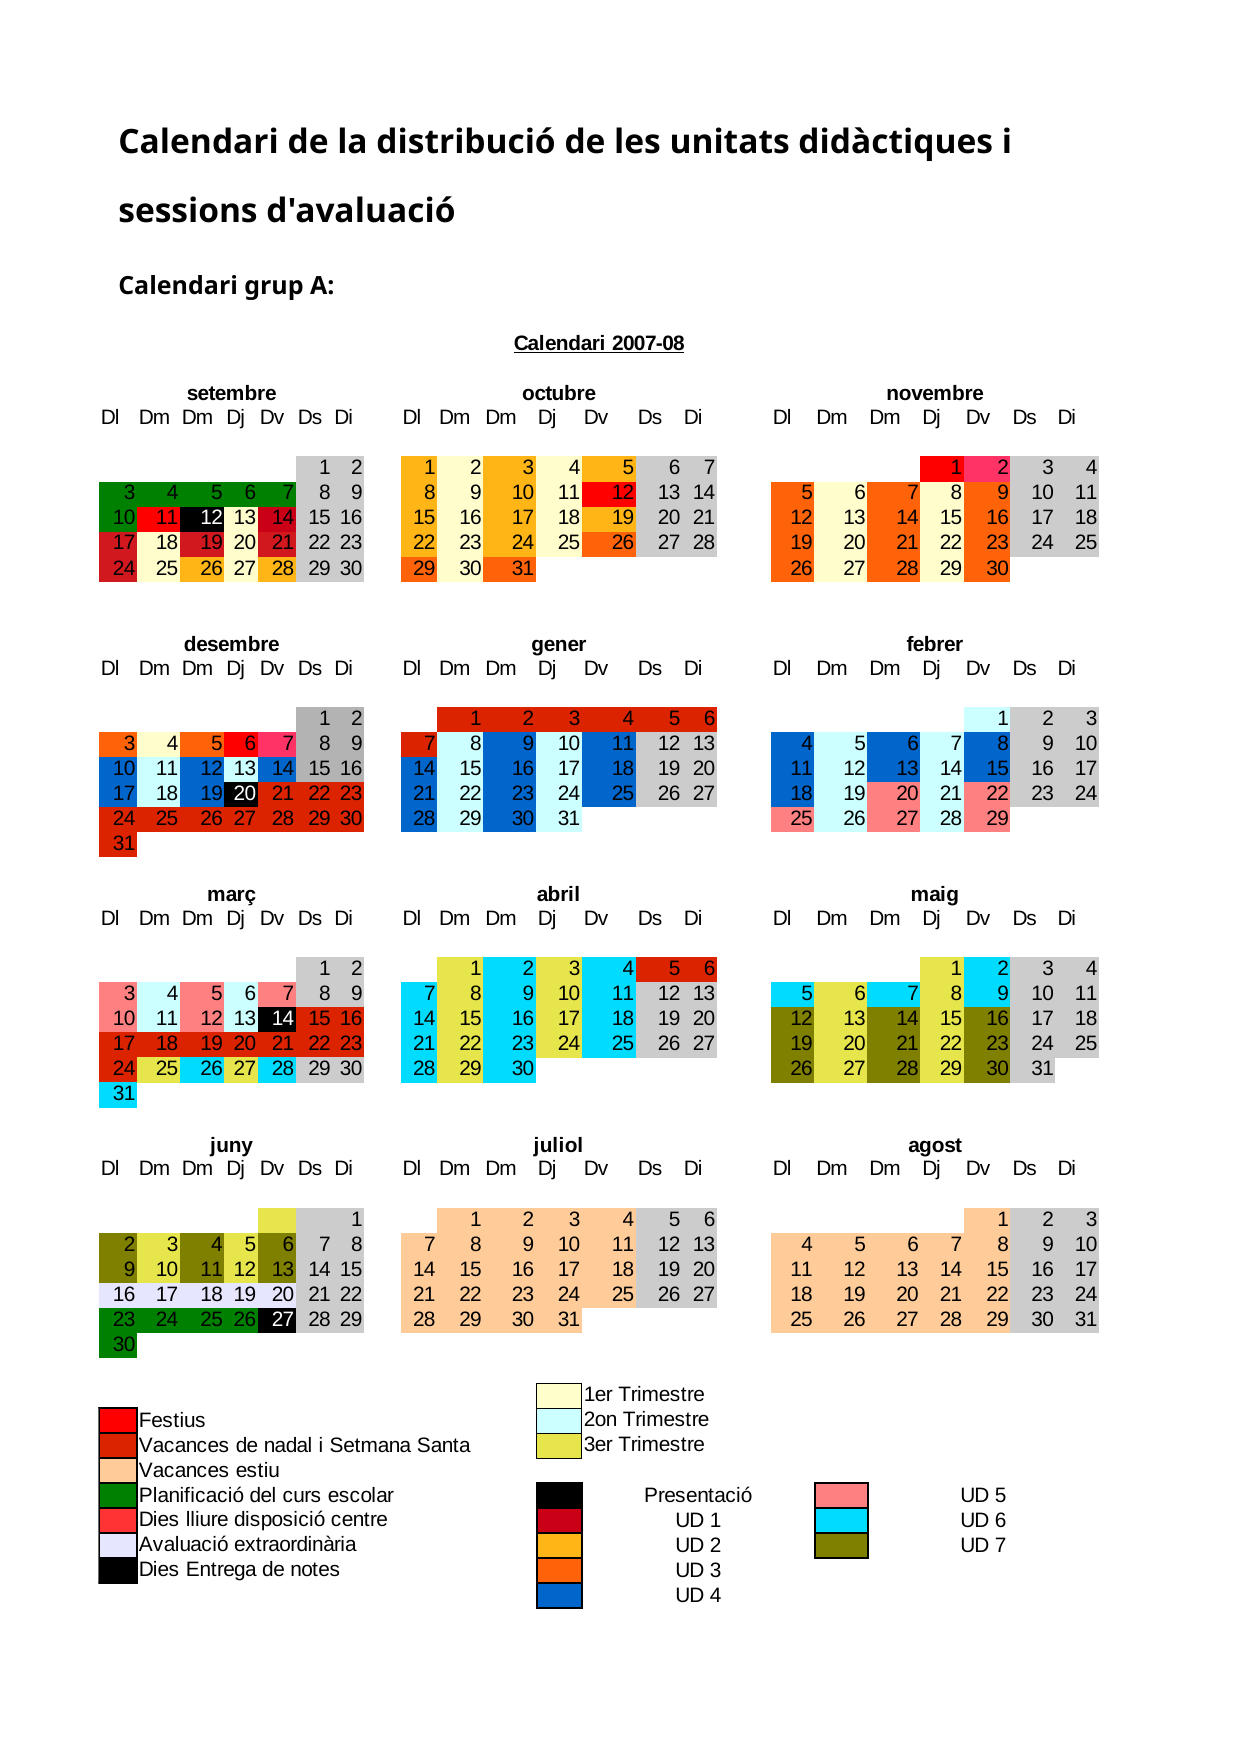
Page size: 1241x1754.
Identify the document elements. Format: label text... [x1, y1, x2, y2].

text Calendari grup A: [118, 268, 1122, 302]
subtitle Calendari de la distribució de les unitats didàctiques i sessions d'avaluació [118, 118, 1122, 232]
